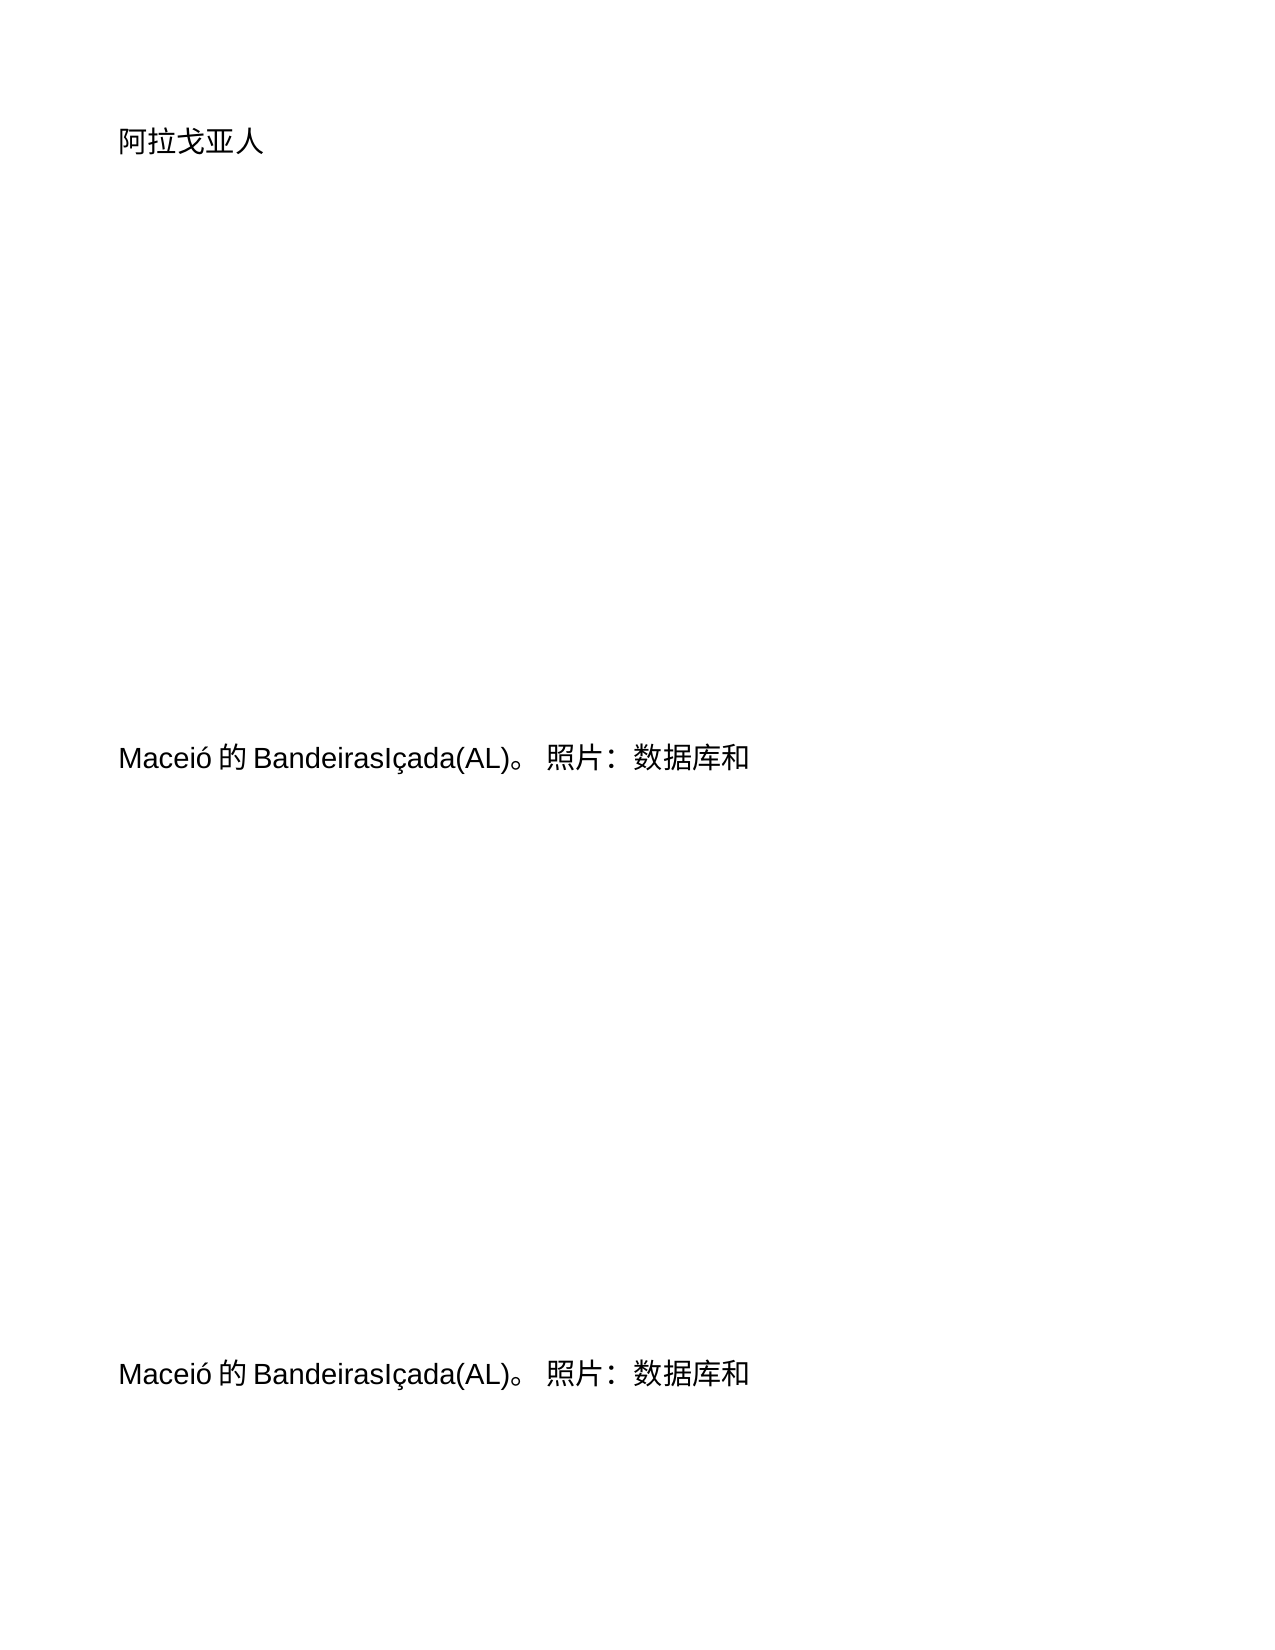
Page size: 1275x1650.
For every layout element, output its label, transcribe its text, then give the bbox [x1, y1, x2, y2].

text Maceió的BandeirasIçada(AL)。 照片：数据库和 [118, 181, 1157, 776]
text 阿拉戈亚人 [118, 118, 1157, 160]
text Maceió的BandeirasIçada(AL)。 照片：数据库和 [118, 797, 1157, 1392]
